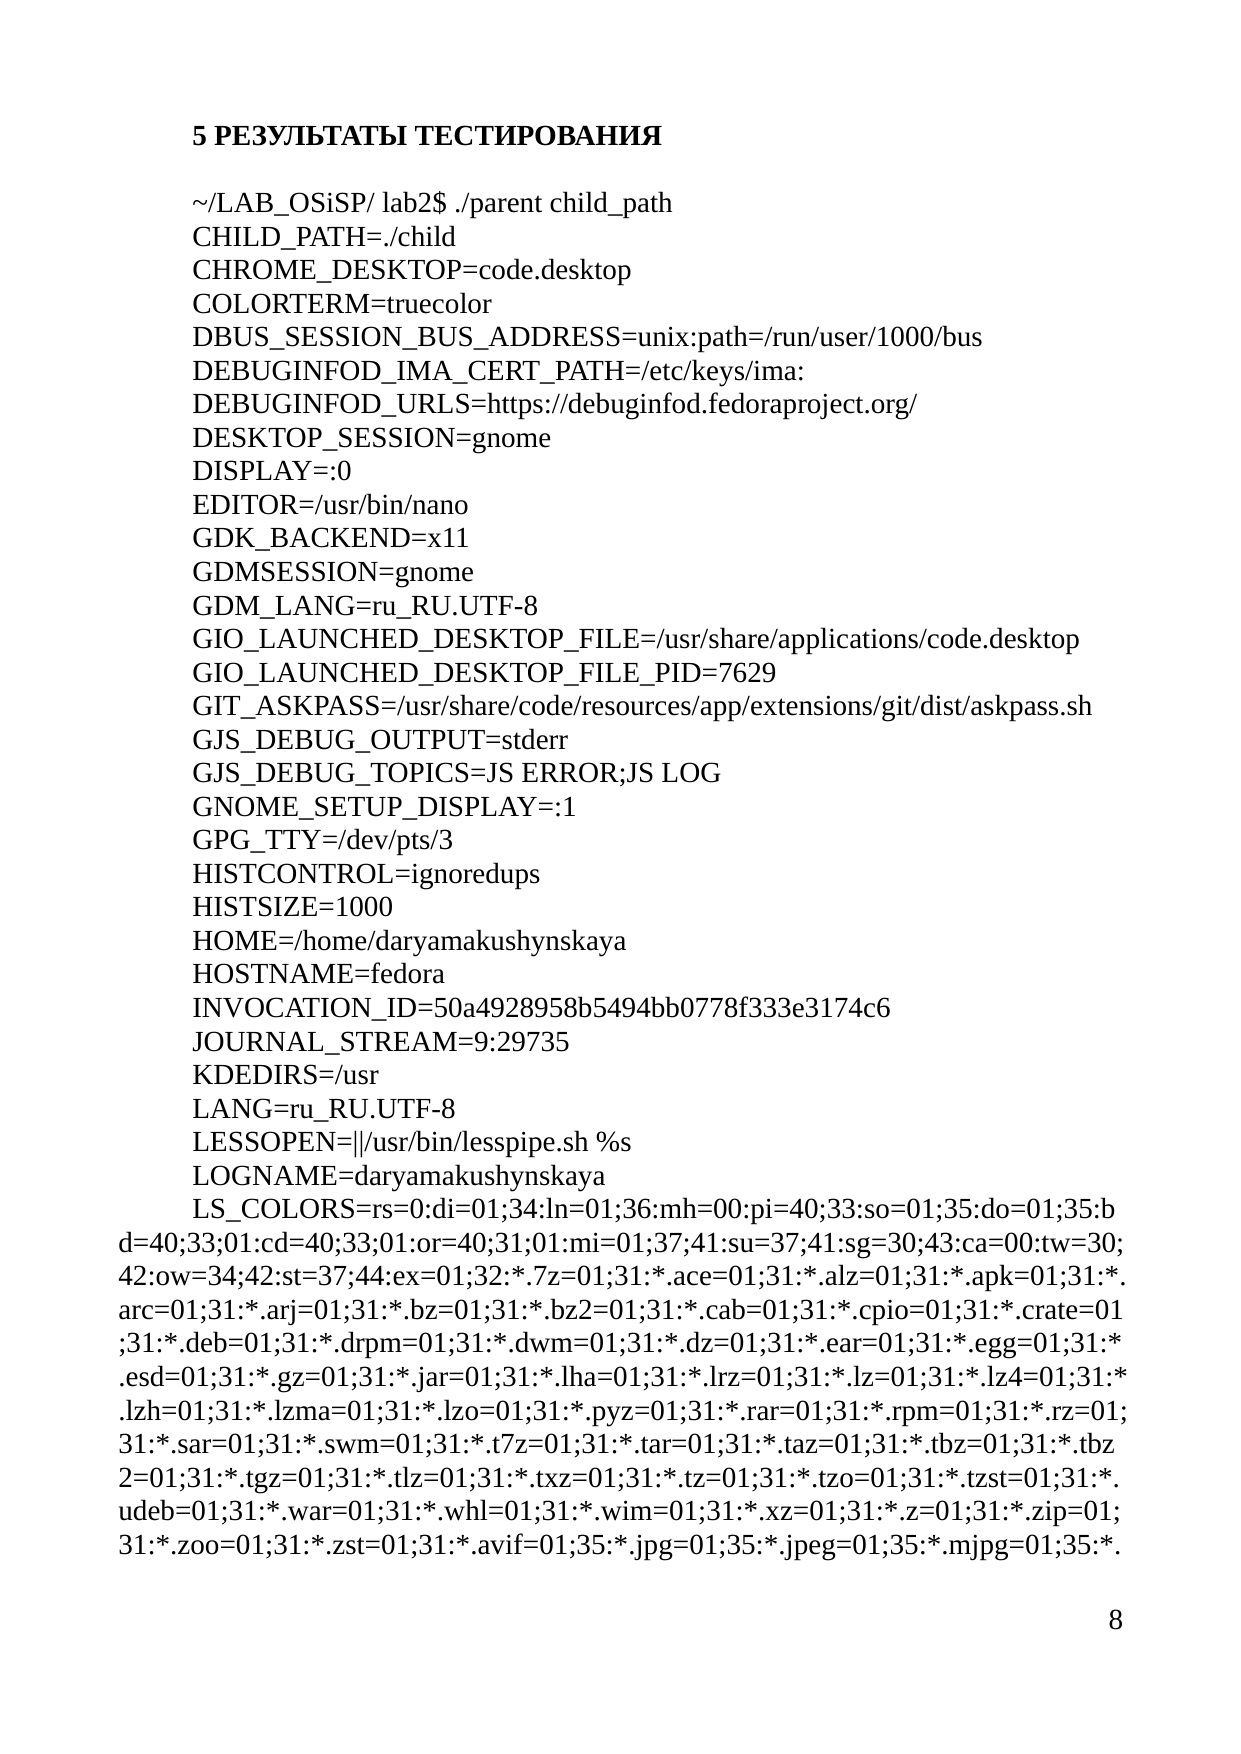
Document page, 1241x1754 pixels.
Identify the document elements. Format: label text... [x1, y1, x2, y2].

text HISTSIZE=1000 [118, 889, 1128, 923]
text DEBUGINFOD_IMA_CERT_PATH=/etc/keys/ima: [118, 353, 1128, 386]
text DBUS_SESSION_BUS_ADDRESS=unix:path=/run/user/1000/bus [118, 319, 1128, 353]
text GJS_DEBUG_OUTPUT=stderr [118, 722, 1128, 755]
text GDMSESSION=gnome [118, 554, 1128, 588]
text COLORTERM=truecolor [118, 286, 1128, 319]
text HOSTNAME=fedora [118, 957, 1128, 990]
text JOURNAL_STREAM=9:29735 [118, 1024, 1128, 1057]
text LS_COLORS=rs=0:di=01;34:ln=01;36:mh=00:pi=40;33:so=01;35:do=01;35:bd=40;33;01:cd=40;33;01:or=40;31;01:mi=01;37;41:su=37;41:sg=30;43:ca=00:tw=30;42:ow=34;42:st=37;44:ex=01;32:*.7z=01;31:*.ace=01;31:*.alz=01;31:*.apk=01;31:*.arc=01;31:*.arj=01;31:*.bz=01;31:*.bz2=01;31:*.cab=01;31:*.cpio=01;31:*.crate=01;31:*.deb=01;31:*.drpm=01;31:*.dwm=01;31:*.dz=01;31:*.ear=01;31:*.egg=01;31:*.esd=01;31:*.gz=01;31:*.jar=01;31:*.lha=01;31:*.lrz=01;31:*.lz=01;31:*.lz4=01;31:*.lzh=01;31:*.lzma=01;31:*.lzo=01;31:*.pyz=01;31:*.rar=01;31:*.rpm=01;31:*.rz=01;31:*.sar=01;31:*.swm=01;31:*.t7z=01;31:*.tar=01;31:*.taz=01;31:*.tbz=01;31:*.tbz2=01;31:*.tgz=01;31:*.tlz=01;31:*.txz=01;31:*.tz=01;31:*.tzo=01;31:*.tzst=01;31:*.udeb=01;31:*.war=01;31:*.whl=01;31:*.wim=01;31:*.xz=01;31:*.z=01;31:*.zip=01;31:*.zoo=01;31:*.zst=01;31:*.avif=01;35:*.jpg=01;35:*.jpeg=01;35:*.mjpg=01;35:*. [118, 1191, 1128, 1560]
text HOME=/home/daryamakushynskaya [118, 923, 1128, 957]
text EDITOR=/usr/bin/nano [118, 487, 1128, 521]
text HISTCONTROL=ignoredups [118, 856, 1128, 889]
text DESKTOP_SESSION=gnome [118, 420, 1128, 453]
text DEBUGINFOD_URLS=https://debuginfod.fedoraproject.org/ [118, 386, 1128, 420]
text LOGNAME=daryamakushynskaya [118, 1158, 1128, 1191]
text CHILD_PATH=./child [118, 219, 1128, 252]
text KDEDIRS=/usr [118, 1057, 1128, 1091]
text LESSOPEN=||/usr/bin/lesspipe.sh %s [118, 1124, 1128, 1158]
text GIO_LAUNCHED_DESKTOP_FILE=/usr/share/applications/code.desktop [118, 621, 1128, 655]
text ~/LAB_OSiSP/ lab2$ ./parent child_path [118, 185, 1128, 219]
text LANG=ru_RU.UTF-8 [118, 1091, 1128, 1124]
text CHROME_DESKTOP=code.desktop [118, 252, 1128, 286]
text GDK_BACKEND=x11 [118, 521, 1128, 554]
text GIO_LAUNCHED_DESKTOP_FILE_PID=7629 [118, 655, 1128, 688]
text 5 результаты тестирования [118, 118, 1128, 152]
text GIT_ASKPASS=/usr/share/code/resources/app/extensions/git/dist/askpass.sh [118, 688, 1128, 722]
text GNOME_SETUP_DISPLAY=:1 [118, 789, 1128, 822]
text GJS_DEBUG_TOPICS=JS ERROR;JS LOG [118, 755, 1128, 789]
text GPG_TTY=/dev/pts/3 [118, 822, 1128, 856]
text GDM_LANG=ru_RU.UTF-8 [118, 588, 1128, 621]
text DISPLAY=:0 [118, 453, 1128, 487]
text INVOCATION_ID=50a4928958b5494bb0778f333e3174c6 [118, 990, 1128, 1024]
